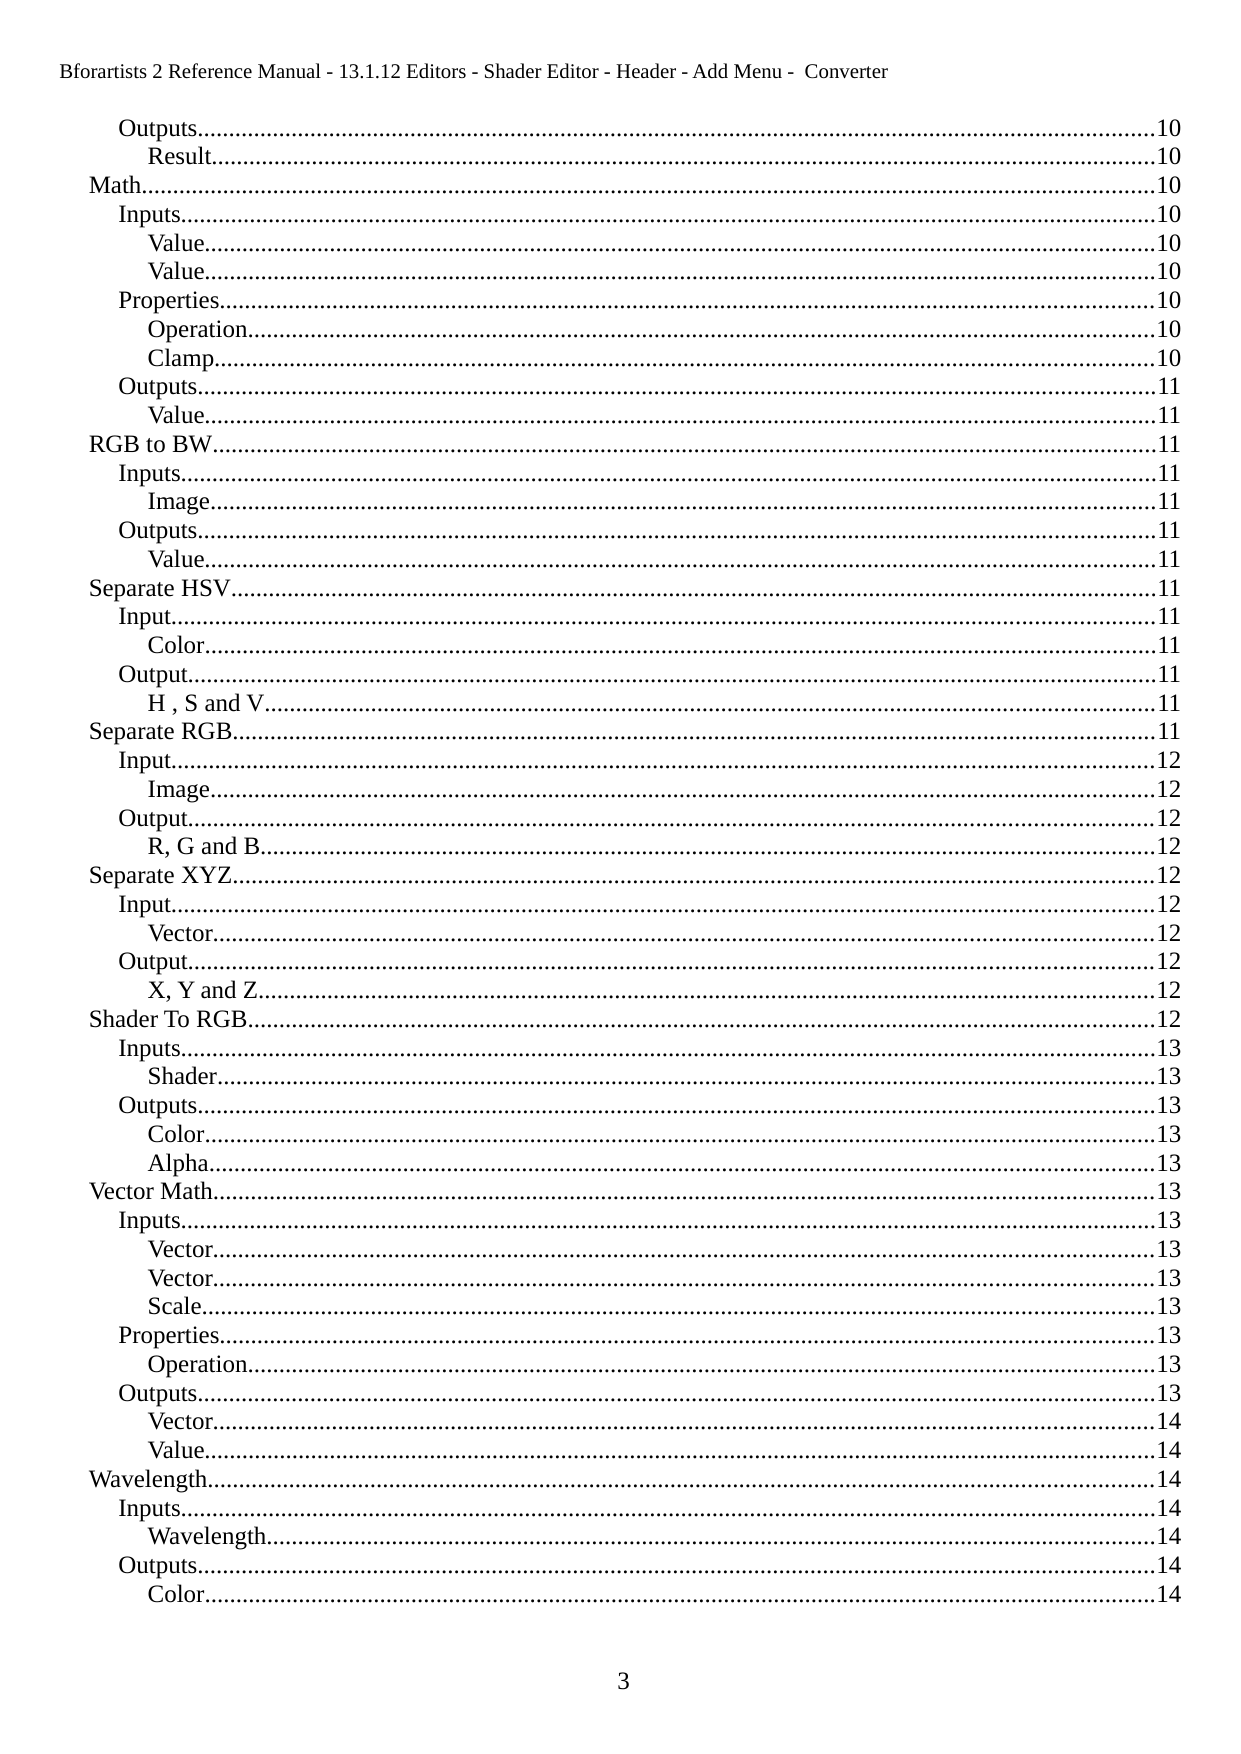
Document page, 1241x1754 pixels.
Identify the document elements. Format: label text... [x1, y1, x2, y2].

text Output 11 [118, 659, 1181, 688]
text Outputs 11 [118, 371, 1181, 400]
text Separate HSV 11 [88, 573, 1181, 601]
text Shader To RGB 12 [88, 1004, 1181, 1033]
text Value 10 [147, 228, 1181, 256]
text Alpha 13 [147, 1148, 1181, 1176]
text R, G and B 12 [147, 831, 1181, 860]
text Color 11 [147, 630, 1181, 659]
text Vector 14 [147, 1406, 1181, 1435]
text Inputs 11 [118, 458, 1181, 486]
text Input 11 [118, 601, 1181, 630]
text Separate RGB 11 [88, 716, 1181, 745]
text Separate XYZ 12 [88, 860, 1181, 889]
text Math 10 [88, 170, 1181, 199]
text Operation 10 [147, 314, 1181, 343]
text Properties 10 [118, 285, 1181, 314]
text Vector 13 [147, 1263, 1181, 1291]
text Vector Math 13 [88, 1176, 1181, 1205]
text Value 14 [147, 1435, 1181, 1464]
text Inputs 13 [118, 1205, 1181, 1234]
text Outputs 14 [118, 1550, 1181, 1579]
text Value 10 [147, 256, 1181, 285]
text Inputs 13 [118, 1033, 1181, 1061]
text Output 12 [118, 803, 1181, 831]
text Value 11 [147, 400, 1181, 429]
text Input 12 [118, 745, 1181, 774]
text Outputs 13 [118, 1090, 1181, 1119]
text Outputs 10 [118, 113, 1181, 141]
text H , S and V 11 [147, 688, 1181, 716]
text RGB to BW 11 [88, 429, 1181, 458]
text Value 11 [147, 544, 1181, 573]
text Output 12 [118, 946, 1181, 975]
text Properties 13 [118, 1320, 1181, 1349]
text Clamp 10 [147, 343, 1181, 371]
text Outputs 13 [118, 1378, 1181, 1406]
text Image 12 [147, 774, 1181, 803]
text X, Y and Z 12 [147, 975, 1181, 1004]
text Wavelength 14 [147, 1521, 1181, 1550]
text Vector 13 [147, 1234, 1181, 1263]
text Color 13 [147, 1119, 1181, 1148]
text Outputs 11 [118, 515, 1181, 544]
text Scale 13 [147, 1291, 1181, 1320]
text Result 10 [147, 141, 1181, 170]
text Inputs 10 [118, 199, 1181, 228]
text Operation 13 [147, 1349, 1181, 1378]
text Color 14 [147, 1579, 1181, 1608]
text Shader 13 [147, 1061, 1181, 1090]
text Image 11 [147, 486, 1181, 515]
text Wavelength 14 [88, 1464, 1181, 1493]
text Vector 12 [147, 918, 1181, 946]
text Input 12 [118, 889, 1181, 918]
text Inputs 14 [118, 1493, 1181, 1521]
